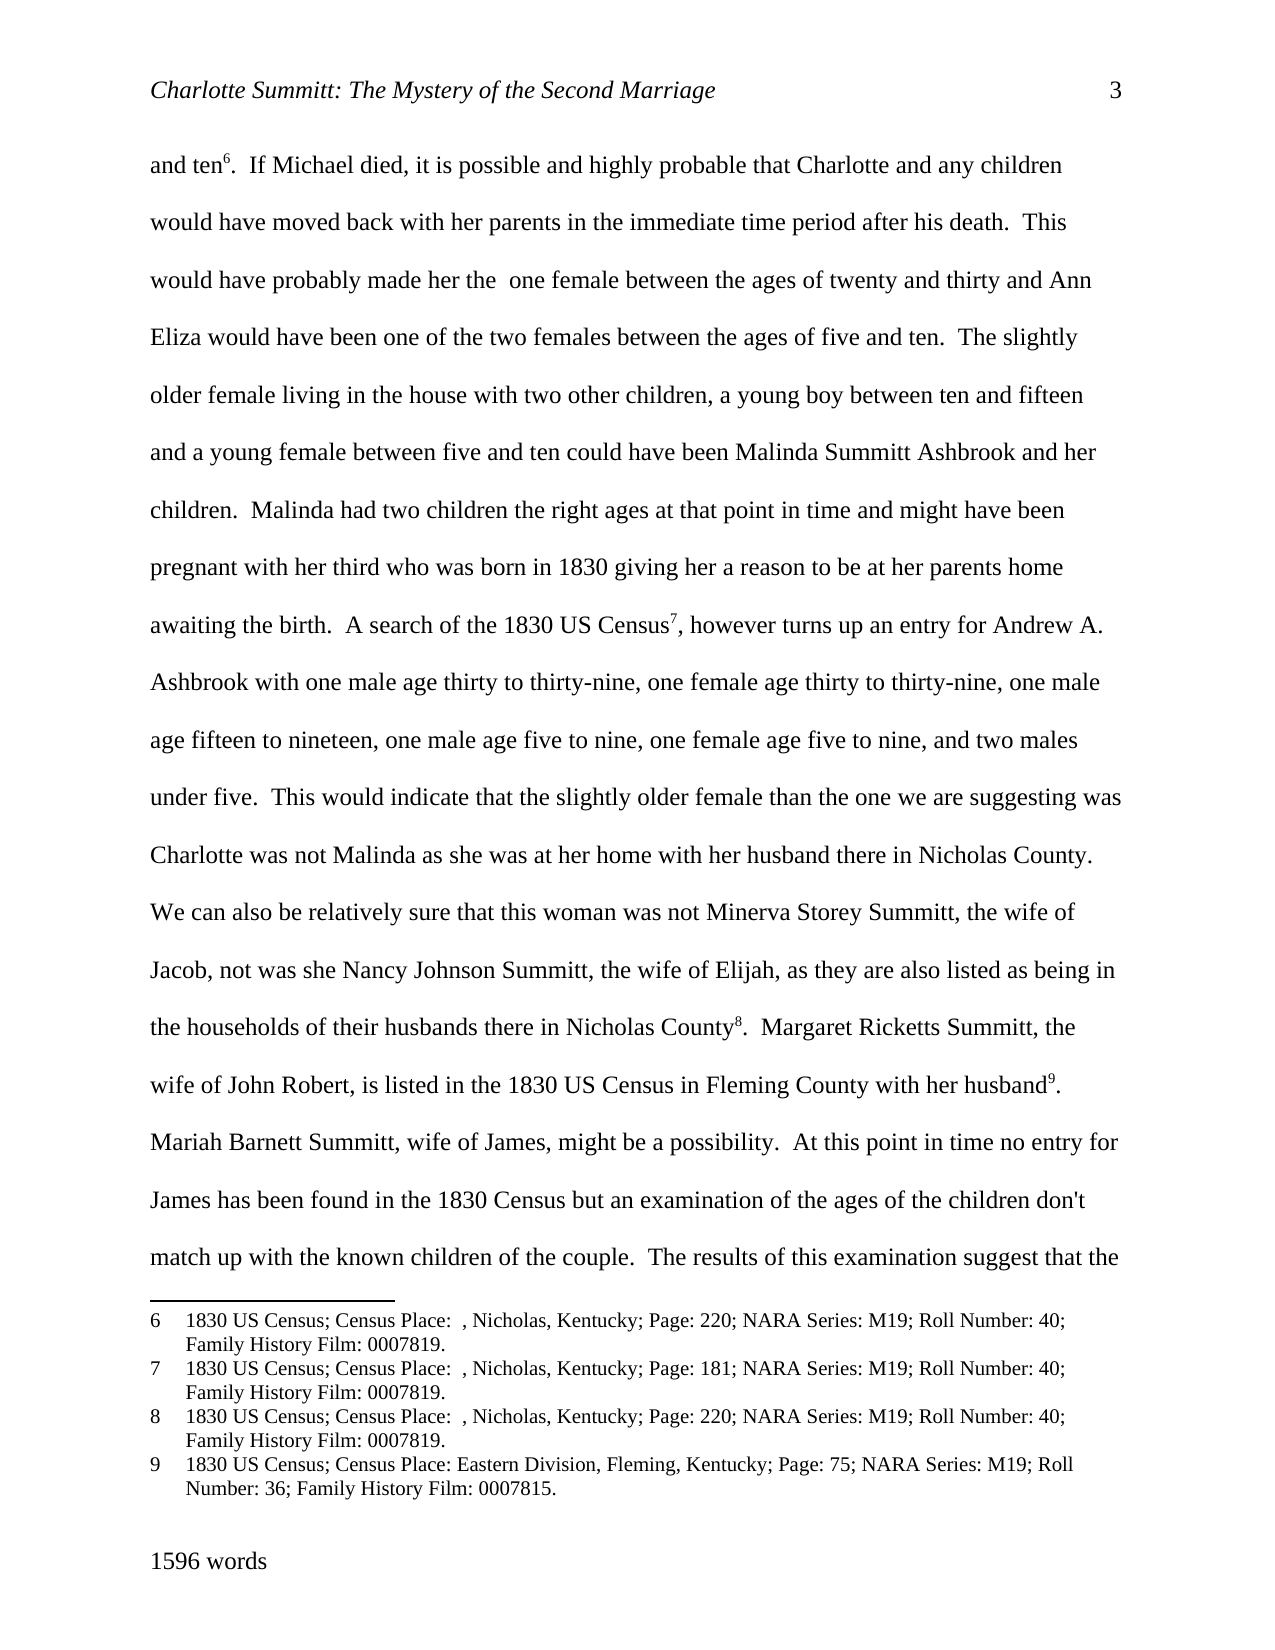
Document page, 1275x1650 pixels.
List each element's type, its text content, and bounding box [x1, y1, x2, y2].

text Michael appears to have died, however, before the 1830 census. Though there is no entry for either Michael or Charlotte West in the 1830 Census, the entry for George Summitt lists one male between the ages of sixty and seventy, one female between the ages of sixty and seventy, one female between the ages of thirty and forty, one female between the ages of twenty and thirty, one male between the ages of ten and fifteen, and two females between the ages of five and ten. If Michael died, it is possible and highly probable that Charlotte and any children would have moved back with her parents in the immediate time period after his death. This would have probably made her the one female between the ages of twenty and thirty and Ann Eliza would have been one of the two females between the ages of five and ten. The slightly older female living in the house with two other children, a young boy between ten and fifteen and a young female between five and ten could have been Malinda Summitt Ashbrook and her children. Malinda had two children the right ages at that point in time and might have been pregnant with her third who was born in 1830 giving her a reason to be at her parents home awaiting the birth. A search of the 1830 US Census, however turns up an entry for Andrew A. Ashbrook with one male age thirty to thirty-nine, one female age thirty to thirty-nine, one male age fifteen to nineteen, one male age five to nine, one female age five to nine, and two males under five. This would indicate that the slightly older female than the one we are suggesting was Charlotte was not Malinda as she was at her home with her husband there in Nicholas County. We can also be relatively sure that this woman was not Minerva Storey Summitt, the wife of Jacob, not was she Nancy Johnson Summitt, the wife of Elijah, as they are also listed as being in the households of their husbands there in Nicholas County. Margaret Ricketts Summitt, the wife of John Robert, is listed in the 1830 US Census in Fleming County with her husband. Mariah Barnett Summitt, wife of James, might be a possibility. At this point in time no entry for James has been found in the 1830 Census but an examination of the ages of the children don't match up with the known children of the couple. The results of this examination suggest that the two female entries, one older and one younger, in the household of George Summitt in 1830 is probably Charlotte and her child Ann Eliza but the other woman and two children will remain a mystery at this point in time pending further information. [150, 150, 1125, 1271]
text 1830 US Census; Census Place: , Nicholas, Kentucky; Page: 181; NARA Series: M19; Roll Number: 40; Family History Film: 0007819. [150, 1356, 1125, 1404]
text 1830 US Census; Census Place: , Nicholas, Kentucky; Page: 220; NARA Series: M19; Roll Number: 40; Family History Film: 0007819. [150, 1307, 1125, 1356]
text 1830 US Census; Census Place: Eastern Division, Fleming, Kentucky; Page: 75; NARA Series: M19; Roll Number: 36; Family History Film: 0007815. [150, 1452, 1125, 1500]
text 1830 US Census; Census Place: , Nicholas, Kentucky; Page: 220; NARA Series: M19; Roll Number: 40; Family History Film: 0007819. [150, 1404, 1125, 1452]
